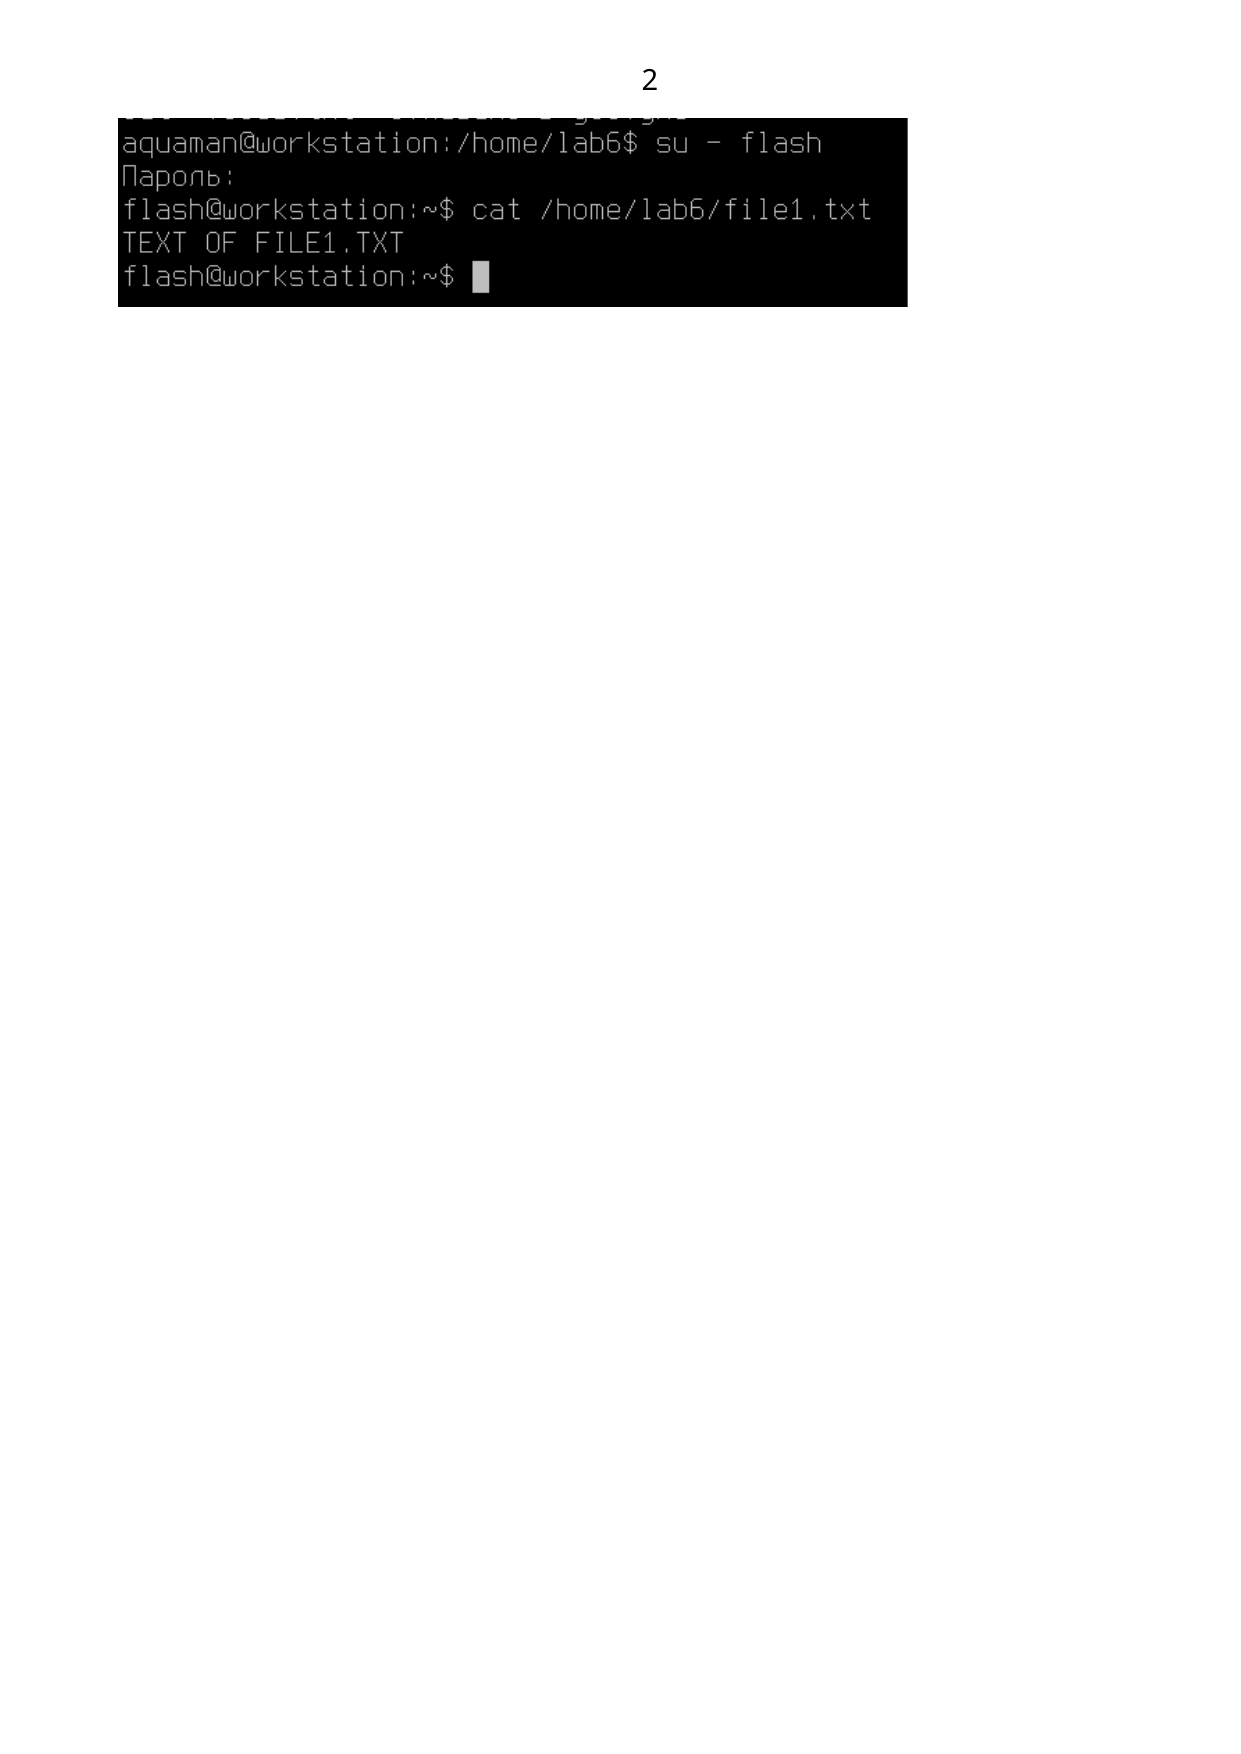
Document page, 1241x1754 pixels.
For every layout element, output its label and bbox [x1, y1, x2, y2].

picture [118, 118, 908, 307]
